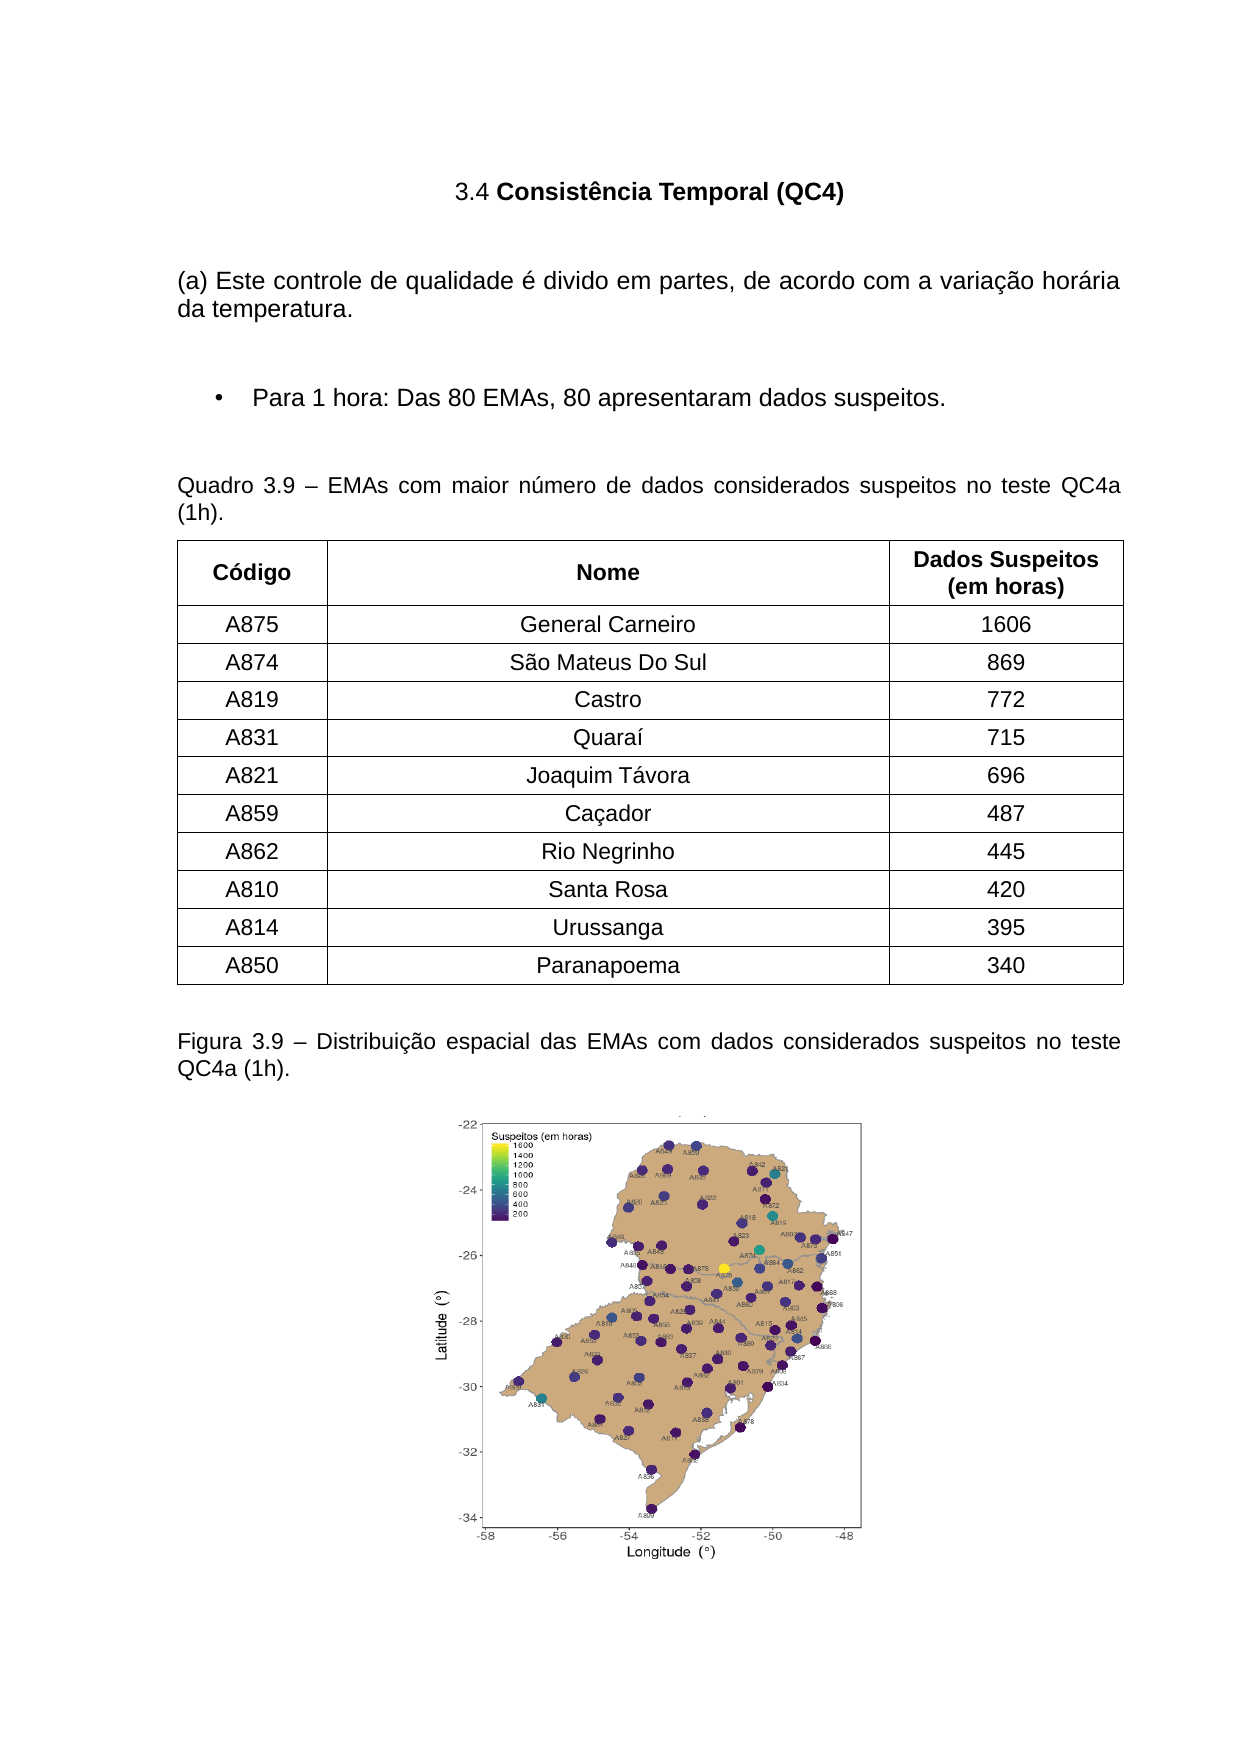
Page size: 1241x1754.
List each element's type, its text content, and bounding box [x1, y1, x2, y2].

table_cell A819 [178, 682, 327, 718]
table_cell Urussanga [328, 909, 889, 946]
text 3.4 Consistência Temporal (QC4) [177, 177, 1122, 206]
table_cell 340 [890, 947, 1123, 984]
table_cell 715 [890, 720, 1123, 756]
table_cell 420 [890, 871, 1123, 908]
table_cell A874 [178, 644, 327, 681]
table_cell 395 [890, 909, 1123, 946]
table_cell Santa Rosa [328, 871, 889, 908]
table_cell 772 [890, 682, 1123, 718]
table_cell 1606 [890, 606, 1123, 643]
text (a) Este controle de qualidade é divido em partes, de acordo com a variação horária da temperatura. [177, 266, 1122, 323]
table_cell Joaquim Távora [328, 757, 889, 794]
table_cell A810 [178, 871, 327, 908]
table_cell General Carneiro [328, 606, 889, 643]
table_cell São Mateus Do Sul [328, 644, 889, 681]
table_header Código [178, 541, 327, 605]
table_cell A821 [178, 757, 327, 794]
table_header Dados Suspeitos (em horas) [890, 541, 1123, 605]
table_cell Rio Negrinho [328, 833, 889, 870]
table_cell Castro [328, 682, 889, 718]
table_cell Quaraí [328, 720, 889, 756]
table_cell 869 [890, 644, 1123, 681]
table_cell 487 [890, 795, 1123, 832]
table_cell A875 [178, 606, 327, 643]
text Figura 3.9 – Distribuição espacial das EMAs com dados considerados suspeitos no teste QC4a (1h). [177, 1028, 1122, 1081]
table_header Nome [328, 541, 889, 605]
table_cell Paranapoema [328, 947, 889, 984]
table_cell A831 [178, 720, 327, 756]
text Quadro 3.9 – EMAs com maior número de dados considerados suspeitos no teste QC4a (1h). [177, 472, 1122, 525]
picture [424, 1116, 875, 1567]
table_cell Caçador [328, 795, 889, 832]
list Para 1 hora: Das 80 EMAs, 80 apresentaram dados suspeitos. [214, 383, 1122, 412]
table_cell 696 [890, 757, 1123, 794]
table_cell A862 [178, 833, 327, 870]
table_cell 445 [890, 833, 1123, 870]
table_cell A814 [178, 909, 327, 946]
table_cell A859 [178, 795, 327, 832]
table_cell A850 [178, 947, 327, 984]
